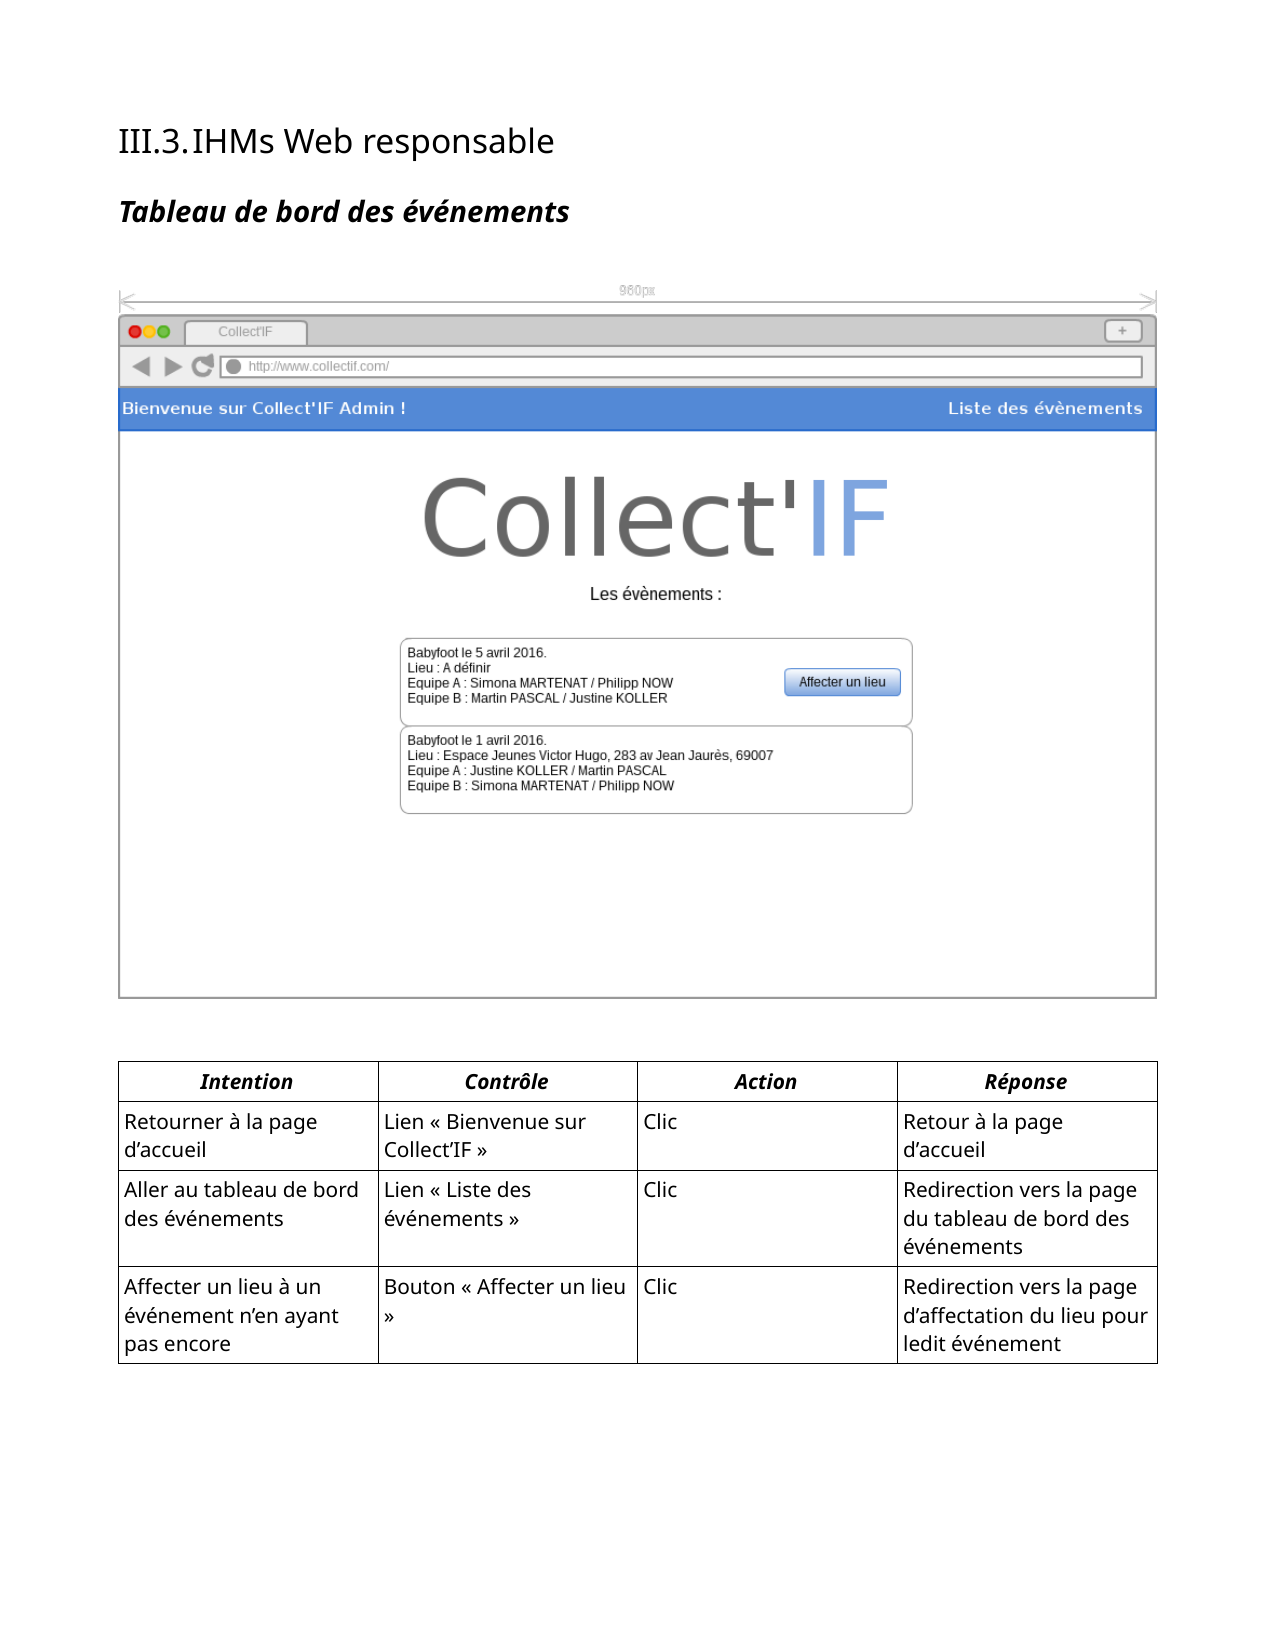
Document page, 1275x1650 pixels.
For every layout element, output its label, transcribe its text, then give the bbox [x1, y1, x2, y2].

table_cell Redirection vers la page d’affectation du lieu pour ledit événement [898, 1267, 1157, 1363]
table_cell Retour à la page d’accueil [898, 1102, 1157, 1169]
picture [118, 281, 1157, 999]
table_cell Retourner à la page d’accueil [119, 1102, 378, 1169]
table_header Intention [119, 1062, 378, 1101]
subtitle IHMs Web responsable [118, 118, 1157, 164]
table_cell Affecter un lieu à un événement n’en ayant pas encore [119, 1267, 378, 1363]
table_cell Lien « Bienvenue sur Collect’IF » [379, 1102, 637, 1169]
table_cell Clic [638, 1267, 897, 1363]
table_header Contrôle [379, 1062, 637, 1101]
subtitle Tableau de bord des événements [118, 191, 1157, 231]
table_header Réponse [898, 1062, 1157, 1101]
table_cell Redirection vers la page du tableau de bord des événements [898, 1171, 1157, 1266]
table_cell Lien « Liste des événements » [379, 1171, 637, 1266]
table_cell Clic [638, 1102, 897, 1169]
table_cell Aller au tableau de bord des événements [119, 1171, 378, 1266]
table_cell Bouton « Affecter un lieu » [379, 1267, 637, 1363]
table_cell Clic [638, 1171, 897, 1266]
table_header Action [638, 1062, 897, 1101]
